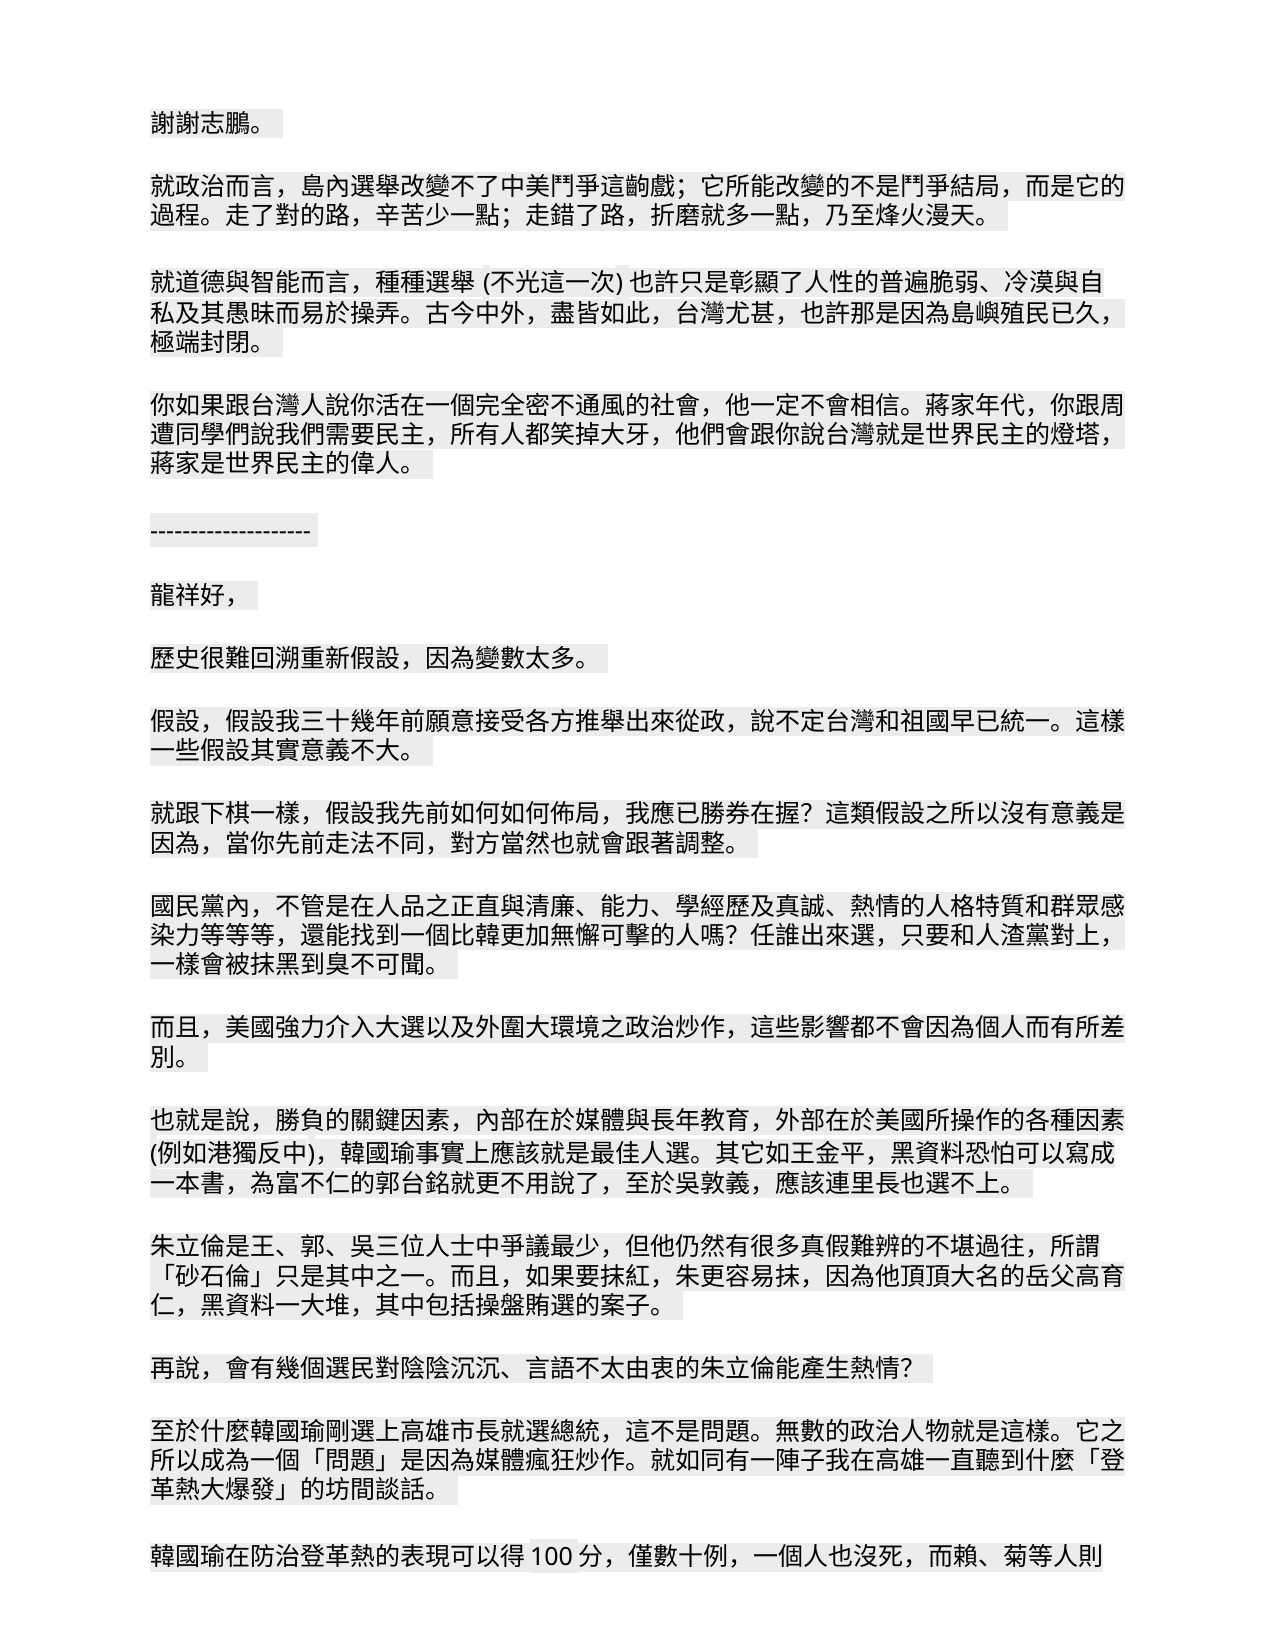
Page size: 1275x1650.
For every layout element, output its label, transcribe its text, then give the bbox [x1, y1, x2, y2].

text 謝謝大齊，你說得對，大陸很大，凡事沒法一概而論，不像台灣就一個小島，同質性很高。 我「考察」過大陸幾個宜居城市，不要太繁華，也別太荒野，例如杭州、南京、青島、昆明與大理等等。不過，房價不便宜。 ---------------- 崇庭好， 我刪了你最後一句，希望你別介意。因為，事情既然已經那樣就那樣了，不需要用同樣的錯來指正另一個錯。 ----------------- 佳穎好， 我不敢說「不相信」，但我確實「無法理解」總統選舉結果的得票狀況。我認為完全違反「常識」，但想不出機關何在。 也許它是事實，如果真是這樣，那意味著我的判斷與經驗以及眾人所謂常識完全不靠譜。我一直在想，為何自己的常識性判斷會如此遠離事實；倘若韓國瑜小輸個頂多三、五十萬票，這不令人驚奇。但是，輸了250萬票，我認為匪夷所思。 --------------- 謝謝志鵬。 就政治而言，島內選舉改變不了中美鬥爭這齣戲；它所能改變的不是鬥爭結局，而是它的過程。走了對的路，辛苦少一點；走錯了路，折磨就多一點，乃至烽火漫天。 就道德與智能而言，種種選舉 (不光這一次) 也許只是彰顯了人性的普遍脆弱、冷漠與自私及其愚昧而易於操弄。古今中外，盡皆如此，台灣尤甚，也許那是因為島嶼殖民已久，極端封閉。 你如果跟台灣人說你活在一個完全密不通風的社會，他一定不會相信。蔣家年代，你跟周遭同學們說我們需要民主，所有人都笑掉大牙，他們會跟你說台灣就是世界民主的燈塔，蔣家是世界民主的偉人。 -------------------- 龍祥好， 歷史很難回溯重新假設，因為變數太多。 假設，假設我三十幾年前願意接受各方推舉出來從政，說不定台灣和祖國早已統一。這樣一些假設其實意義不大。 就跟下棋一樣，假設我先前如何如何佈局，我應已勝券在握？這類假設之所以沒有意義是因為，當你先前走法不同，對方當然也就會跟著調整。 國民黨內，不管是在人品之正直與清廉、能力、學經歷及真誠、熱情的人格特質和群眾感染力等等等，還能找到一個比韓更加無懈可擊的人嗎？任誰出來選，只要和人渣黨對上，一樣會被抹黑到臭不可聞。 而且，美國強力介入大選以及外圍大環境之政治炒作，這些影響都不會因為個人而有所差別。 也就是說，勝負的關鍵因素，內部在於媒體與長年教育，外部在於美國所操作的各種因素 (例如港獨反中)，韓國瑜事實上應該就是最佳人選。其它如王金平，黑資料恐怕可以寫成一本書，為富不仁的郭台銘就更不用說了，至於吳敦義，應該連里長也選不上。 朱立倫是王、郭、吳三位人士中爭議最少，但他仍然有很多真假難辨的不堪過往，所謂「砂石倫」只是其中之一。而且，如果要抹紅，朱更容易抹，因為他頂頂大名的岳父高育仁，黑資料一大堆，其中包括操盤賄選的案子。 再說，會有幾個選民對陰陰沉沉、言語不太由衷的朱立倫能產生熱情？ 至於什麼韓國瑜剛選上高雄市長就選總統，這不是問題。無數的政治人物就是這樣。它之所以成為一個「問題」是因為媒體瘋狂炒作。就如同有一陣子我在高雄一直聽到什麼「登革熱大爆發」的坊間談話。 韓國瑜在防治登革熱的表現可以得100分，僅數十例，一個人也沒死，而賴、菊等人則是數萬個案例，死幾百人。但是，你看，透過媒體炒作，有好長一段時間，人們一提到韓國瑜選總統，就馬上開罵說他「不管高雄登革熱大爆發」，然後蘇貞昌那個人渣還公開造謠罵他說「連一隻蚊子都治不好，還想選總統？」 你懂我的意思吧，連這樣一個明明應該大大表揚的政績，透過媒體炒作，居然能夠扭曲成為一種天大的無能無恥罪狀。更不用說什麼「落跑市長」這類炒作了。 也就是說，應該質疑的是：為何選民如此容易操弄，而不是責怪被抹黑者為何這麼容易被抹黑。 ------------------- 謝謝老羊， 你說得很對。民主如果那麼好，為何沒有一家公司、沒有一所學校、沒有一個軍隊、沒有一間醫院實施民主？ ------------------ 黃川好， 剛剛看到你說的這些所謂國民黨青壯派有關「改革」國民黨的想法，居然是要求黨要丟掉九二共識，說是敗選原因。這些人的智商，我真的很無言。 -------------------------- 韋廷好， 我不太能明白你的問題是什麼？可以說得更具體一些嗎？我從老羊先生對你的回應之中，約略猜想你的問題。如果那就是你的質疑，我想老羊先生已經回答得很好，我沒法比他說得更好了。 至於很多人反對同婚，這跟善意惡意有什麼關係呢？哪天如果台灣要推行一夫多妻或一妻多夫制，想必也會有很多人反對。這些都不是什麼普世價值。 學經歷只是針對某種專業知識與能力，就比方說醫學，成為一個醫生所受的教育，基本上就跟一個修水管工人的養成，本質上差不多。 事實上，不只醫學，任何學科都一樣，哲學當然也是，學習特定一套知識與技能，如此而已。它並「不必然」會使我們對於人事物的理解與判斷變得更敏銳或更深刻，更不用說事關美醜善惡的評價與理解，除了所謂「科技理性」，更需要豐富的美學能力與道德敏感度，而這些東西並非透過某種專業知識的累積來提昇。 比方說一個外科醫生，很會開盲腸手術，他就算是宇宙之間的盲腸手術大王，依然絲毫無法增加其理性能力，更不用說深化其美學與道德判斷。這樣一些能力，並非聯結到某種專業知識之累積上，而是訴諸天賦、個性與豐富的生活經驗。 在台灣，很多腦殘，考試特別容易考一百分。就算他天天考一百分，這個一百分依然無助於腦殘的改善。 至於道德表現，不是一種行為主義概念。很多人渣很可能一輩子都做所謂「好事」。很多良善之士，卻有可能「壞事」做不少，甚至前科累累。我們看一個人的好壞，不是看他有沒有前科，也不是看他有幾個女朋友或男朋友，過馬路有沒有走斑馬線，而是看一些肉眼看不見的東西。 舉個例，前幾天台大醫學院某個入口不是有一個女學生辱罵韓粉、不准他們上廁所嗎，我只能說，當這樣一個人來到我面前時，我肯定會嚇得屁滾尿流；不是因為其表面言行之可怕，而是因為這些言行所透露出來的某種說不上來的感覺、心思與「價值態度」。 相反地，我寫過一篇「維根斯坦與梅豔芳」，其實我對梅豔芳根本一無所知，只是曾經在電視上看過幾分鐘的閒話家常。但我很篤定地相信我能理解這個人，哪怕我對她的生平一無所知。為什麼呢？因為從她的幾句言行，我能「看」得出來那些無法言喻的東西。 Marc Léopold Benjamin Bloch是法國年鑑學派創始人，我不知道他的生平，但二十多年前曾在某本書上讀到他參加反納粹運動，遭到槍決。在刑場上，旁邊站著一個十六歲少年，準備一同受刑，很害怕，問 Bloch 說「會痛嗎？」Bloch身子靠近他，在少年耳邊輕聲安慰說：「不會的，一點也不會痛。」 光憑這一點，我就知道這是一個善良的人，而且「夠聰明」。因為，惟有某種過人的智慧，才有可能擁有某種動人的溫柔。 對於這些問題，恐怕得寫上好幾本書也還是講不清楚。請參閱巴勒網及生命親系譜以及無數過往書面雜誌期刊或網路文字。 另外，當說理不可能時，理性的盡頭當然就是拳頭。 還有，可信的資訊渠道還是很多，例如 RT，鳳凰衛視，WSWS，Global Research、John Pilger、Noam Chomsky、Wikileak 等等等，講不完。當然，還有巴勒網。 我發現你的思維方式有一種「溜滑梯」、扭曲原意、跳脫原有語意範疇及誇大化等幾點特徵。溜滑梯就是不當推論，一推三萬五千里。比方說很多反動保人士很喜歡罵說：為什麼不保護蟑螂、蚊子？難道牠們不是動物？ 其實，一個良好的批評或反駁，理當是鎖定對方論點之中最強的概念核心加以攻擊，而不是先把對方的某句話挖出來，去掉脈絡，然後一推三萬五千里，接著再給它扭曲一下，溜一下滑梯，最後再加以攻擊。這時候，人家其實不知道你是在攻擊什麼。 再說明一下我這句話：「一個良好的批評或反駁，理當是鎖定對方論點之中最強的概念核心加以攻擊」，就比方說我們若要質疑知識的「本質性」，最好的攻擊目標就是物理或數學，想辦法否定其知識具有某種本質，而不是攻擊虛無飄渺看似鬼話連篇的心理分析。亦即：如果連物理、數學都具有非關本質之建構性，那麼，整個知識體系之本質性，其實也就受到挑戰。 [150, 75, 1125, 1573]
